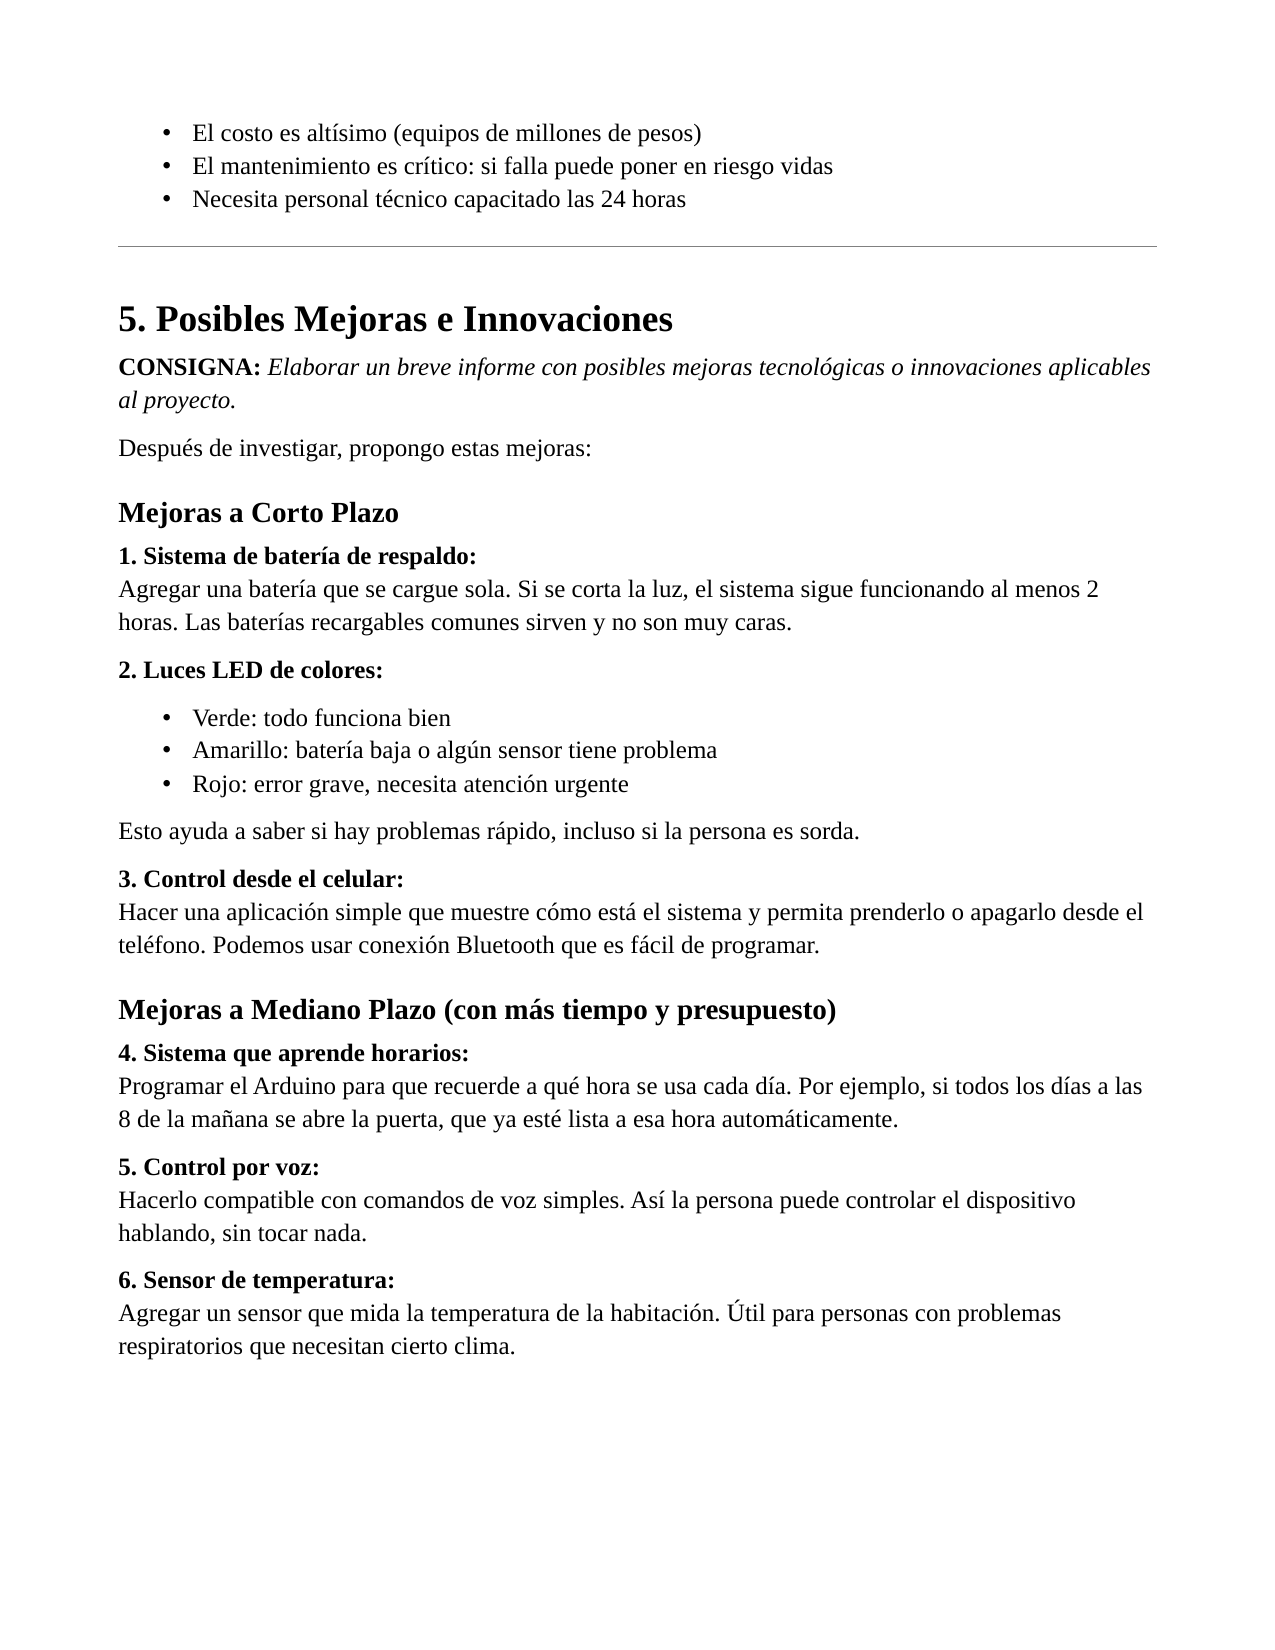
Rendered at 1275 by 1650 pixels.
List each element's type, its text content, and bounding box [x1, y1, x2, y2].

subtitle 5. Posibles Mejoras e Innovaciones [118, 297, 1157, 340]
text 6. Sensor de temperatura: Agregar un sensor que mida la temperatura de la habitación. Útil para personas con problemas respiratorios que necesitan cierto clima. [118, 1265, 1157, 1360]
subtitle Mejoras a Mediano Plazo (con más tiempo y presupuesto) [118, 992, 1157, 1026]
text 4. Sistema que aprende horarios: Programar el Arduino para que recuerde a qué hora se usa cada día. Por ejemplo, si todos los días a las 8 de la mañana se abre la puerta, que ya esté lista a esa hora automáticamente. [118, 1038, 1157, 1133]
list El costo es altísimo (equipos de millones de pesos) [162, 118, 1157, 147]
list Amarillo: batería baja o algún sensor tiene problema [162, 736, 1157, 764]
text 5. Control por voz: Hacerlo compatible con comandos de voz simples. Así la persona puede controlar el dispositivo hablando, sin tocar nada. [118, 1152, 1157, 1247]
text 3. Control desde el celular: Hacer una aplicación simple que muestre cómo está el sistema y permita prenderlo o apagarlo desde el teléfono. Podemos usar conexión Bluetooth que es fácil de programar. [118, 864, 1157, 959]
list Necesita personal técnico capacitado las 24 horas [162, 184, 1157, 213]
list Rojo: error grave, necesita atención urgente [162, 769, 1157, 797]
list El mantenimiento es crítico: si falla puede poner en riesgo vidas [162, 151, 1157, 180]
text Después de investigar, propongo estas mejoras: [118, 433, 1157, 462]
subtitle Mejoras a Corto Plazo [118, 495, 1157, 529]
text CONSIGNA: Elaborar un breve informe con posibles mejoras tecnológicas o innovaciones aplicables al proyecto. [118, 352, 1157, 414]
text 2. Luces LED de colores: [118, 655, 1157, 684]
text 1. Sistema de batería de respaldo: Agregar una batería que se cargue sola. Si se corta la luz, el sistema sigue funcionando al menos 2 horas. Las baterías recargables comunes sirven y no son muy caras. [118, 541, 1157, 636]
list Verde: todo funciona bien [162, 703, 1157, 731]
text Esto ayuda a saber si hay problemas rápido, incluso si la persona es sorda. [118, 816, 1157, 845]
